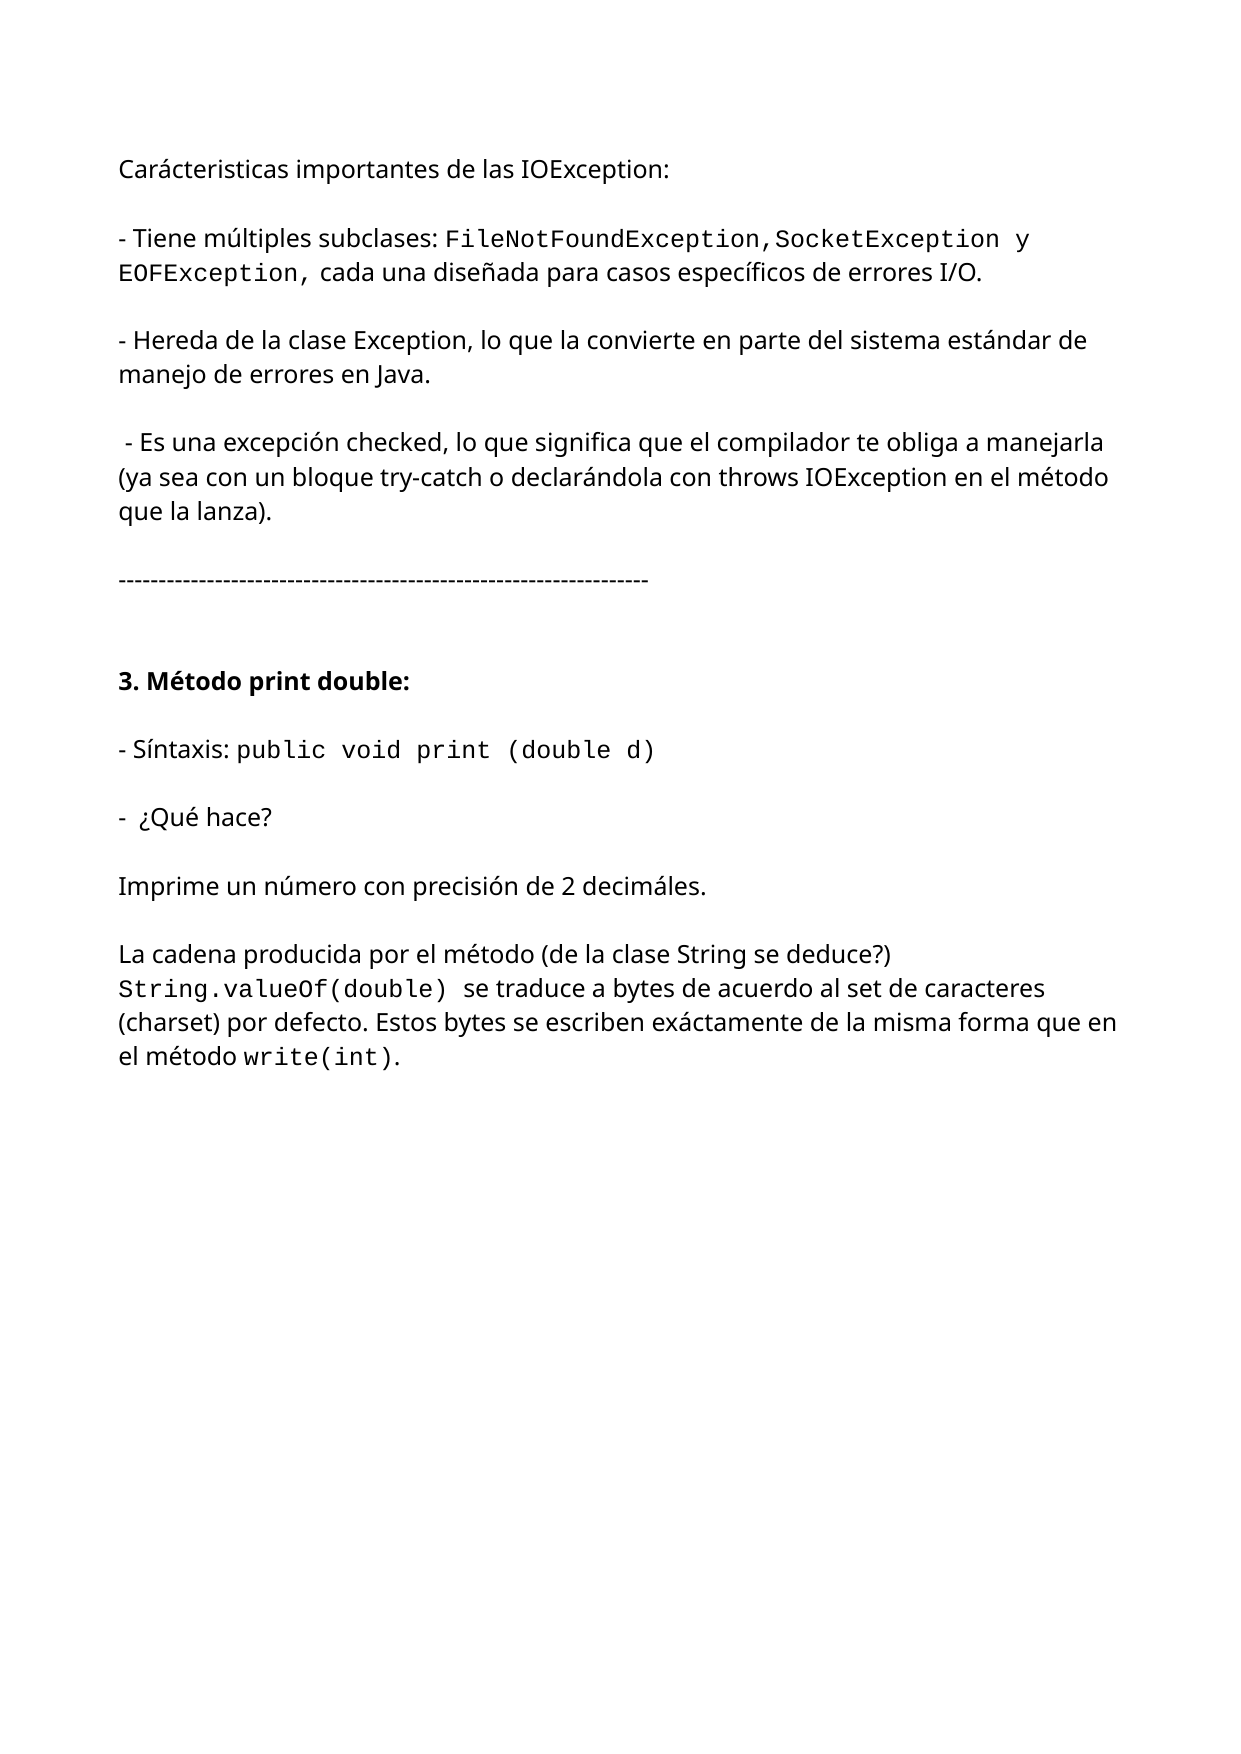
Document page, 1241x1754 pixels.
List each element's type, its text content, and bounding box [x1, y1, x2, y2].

text 3. Método print double: [118, 663, 1122, 698]
text - ¿Qué hace? [118, 800, 1122, 834]
text ------------------------------------------------------------------ [118, 561, 1122, 595]
text La cadena producida por el método (de la clase String se deduce?) String.valueOf(double) se traduce a bytes de acuerdo al set de caracteres (charset) por defecto. Estos bytes se escriben exáctamente de la misma forma que en el método write(int). [118, 936, 1122, 1073]
text - Es una excepción checked, lo que significa que el compilador te obliga a manejarla (ya sea con un bloque try-catch o declarándola con throws IOException en el método que la lanza). [118, 425, 1122, 527]
text Carácteristicas importantes de las IOException: [118, 152, 1122, 186]
text - Tiene múltiples subclases: FileNotFoundException,SocketException y EOFException, cada una diseñada para casos específicos de errores I/O. [118, 220, 1122, 289]
text - Síntaxis: public void print (double d) [118, 732, 1122, 766]
text Imprime un número con precisión de 2 decimáles. [118, 868, 1122, 902]
text - Hereda de la clase Exception, lo que la convierte en parte del sistema estándar de manejo de errores en Java. [118, 323, 1122, 391]
